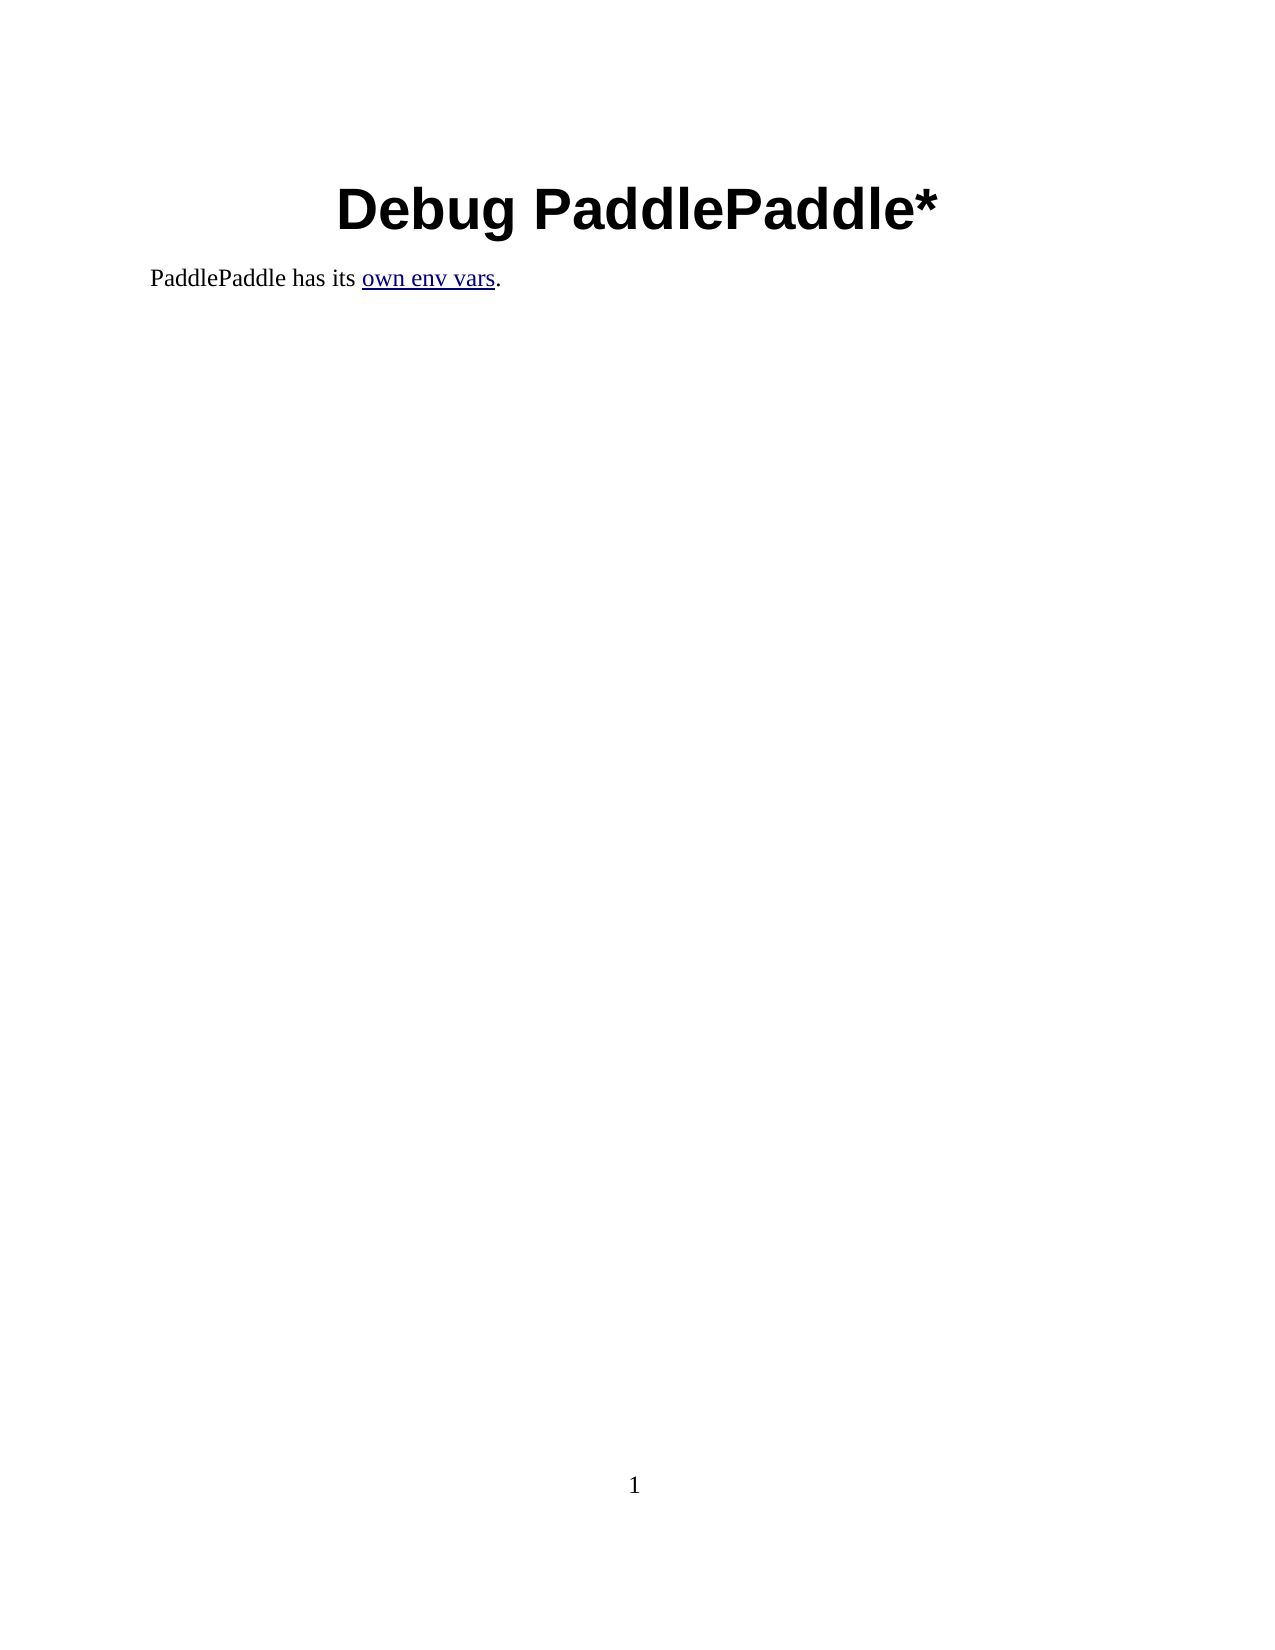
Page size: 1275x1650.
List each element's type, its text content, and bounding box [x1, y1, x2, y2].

text PaddlePaddle has its own env vars. [150, 263, 1125, 292]
title Debug PaddlePaddle* [150, 175, 1125, 242]
